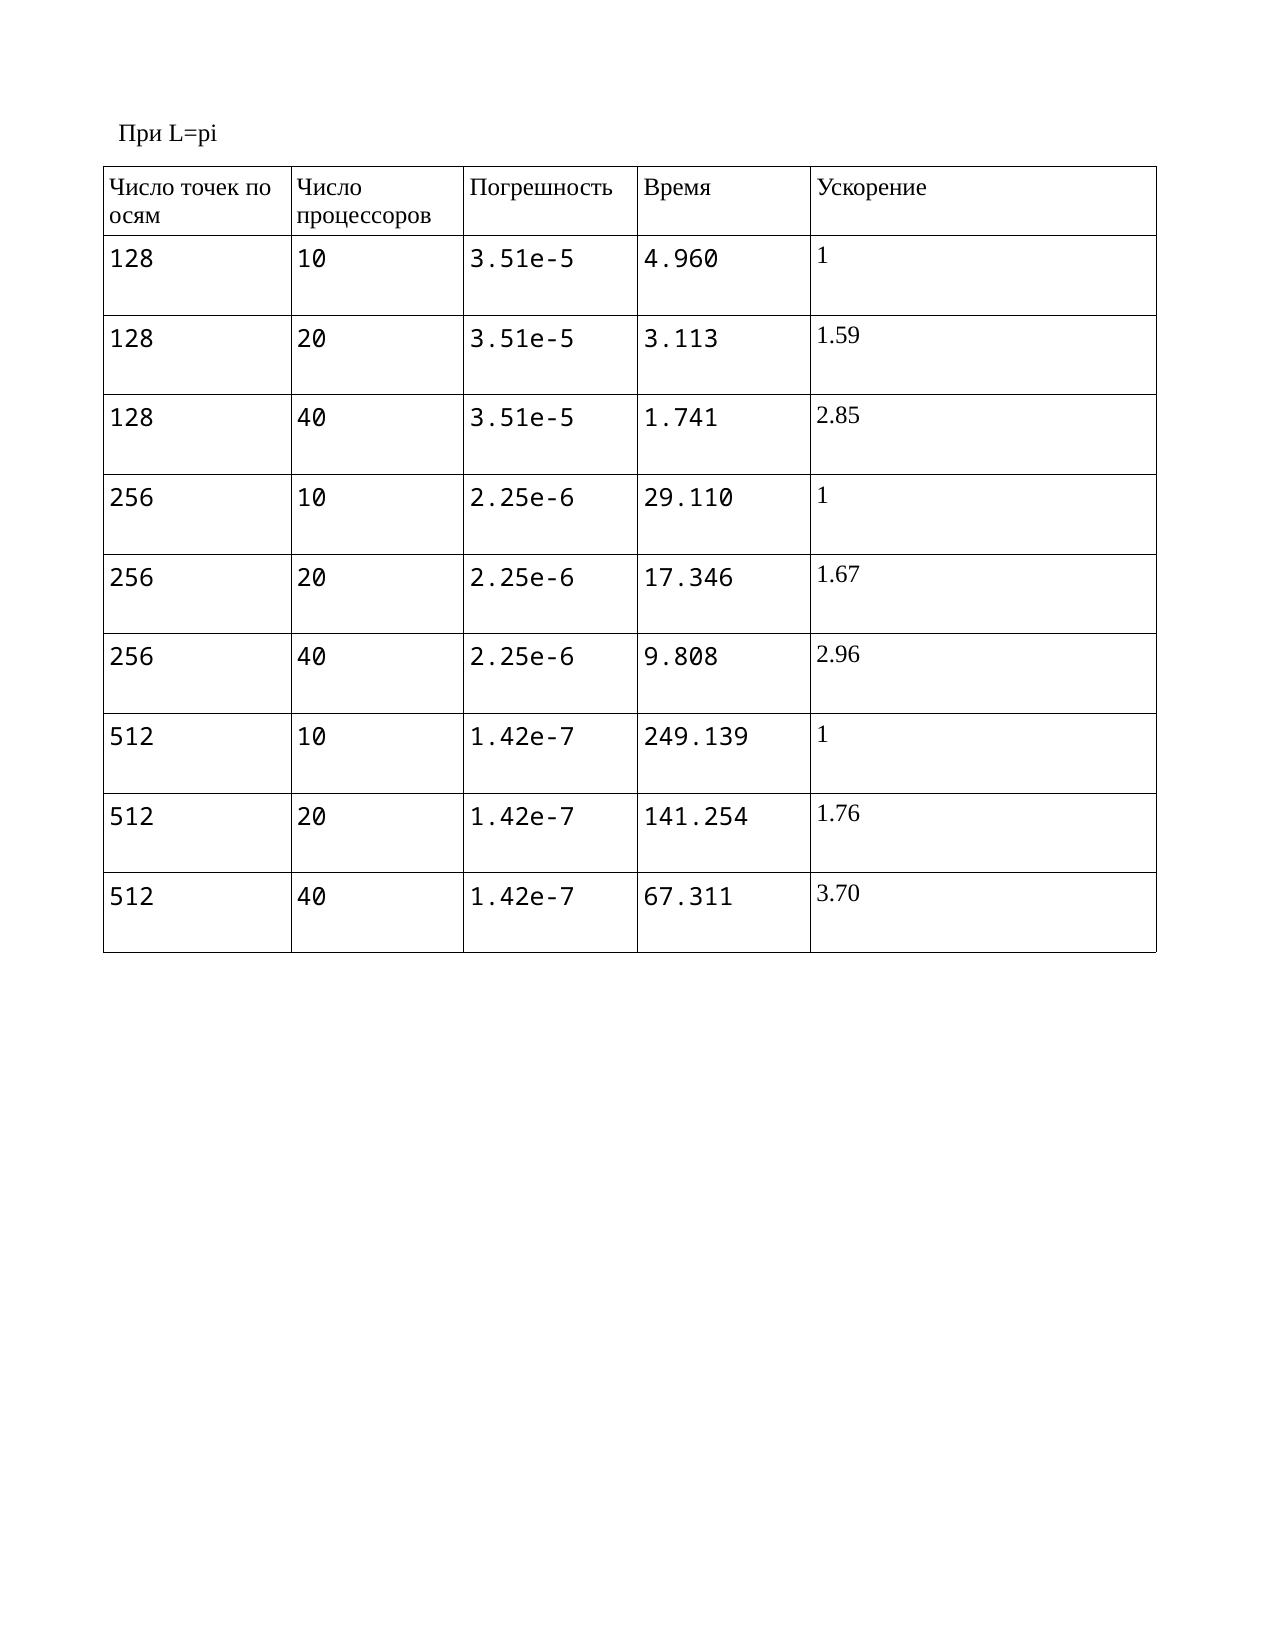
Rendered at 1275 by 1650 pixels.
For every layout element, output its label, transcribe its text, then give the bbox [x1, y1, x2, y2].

table_cell 128 [104, 236, 291, 314]
table_cell 20 [292, 555, 463, 633]
table_cell 40 [292, 873, 463, 952]
table_cell 128 [104, 395, 291, 474]
table_cell 1 [811, 714, 1156, 793]
table_cell 1.59 [811, 316, 1156, 394]
table_cell 1 [811, 475, 1156, 553]
table_cell 2.25e-6 [464, 475, 637, 553]
table_cell 512 [104, 794, 291, 872]
table_cell 17.346 [638, 555, 810, 633]
table_cell 256 [104, 634, 291, 713]
table_cell 1.76 [811, 794, 1156, 872]
table_cell 29.110 [638, 475, 810, 553]
table_cell 128 [104, 316, 291, 394]
table_cell 1.42e-7 [464, 794, 637, 872]
table_cell 3.70 [811, 873, 1156, 952]
table_cell 256 [104, 555, 291, 633]
table_cell 1.67 [811, 555, 1156, 633]
table_cell 3.113 [638, 316, 810, 394]
table_cell 3.51e-5 [464, 236, 637, 314]
table_cell 1.42e-7 [464, 714, 637, 793]
table_cell 3.51e-5 [464, 316, 637, 394]
table_cell 3.51e-5 [464, 395, 637, 474]
table_cell 10 [292, 236, 463, 314]
table_cell 40 [292, 634, 463, 713]
table_cell 1 [811, 236, 1156, 314]
table_header Время [638, 167, 810, 235]
table_cell 20 [292, 316, 463, 394]
table_header Число точек по осям [104, 167, 291, 235]
table_cell 1.741 [638, 395, 810, 474]
subtitle При L=pi [118, 118, 1157, 147]
table_cell 20 [292, 794, 463, 872]
table_header Число процессоров [292, 167, 463, 235]
table_cell 2.85 [811, 395, 1156, 474]
table_cell 10 [292, 475, 463, 553]
table_cell 249.139 [638, 714, 810, 793]
table_header Погрешность [464, 167, 637, 235]
table_cell 1.42e-7 [464, 873, 637, 952]
table_cell 2.96 [811, 634, 1156, 713]
table_cell 512 [104, 873, 291, 952]
table_cell 2.25e-6 [464, 555, 637, 633]
table_cell 4.960 [638, 236, 810, 314]
table_cell 512 [104, 714, 291, 793]
table_cell 141.254 [638, 794, 810, 872]
table_cell 9.808 [638, 634, 810, 713]
table_header Ускорение [811, 167, 1156, 235]
table_cell 40 [292, 395, 463, 474]
table_cell 256 [104, 475, 291, 553]
table_cell 2.25e-6 [464, 634, 637, 713]
table_cell 10 [292, 714, 463, 793]
table_cell 67.311 [638, 873, 810, 952]
